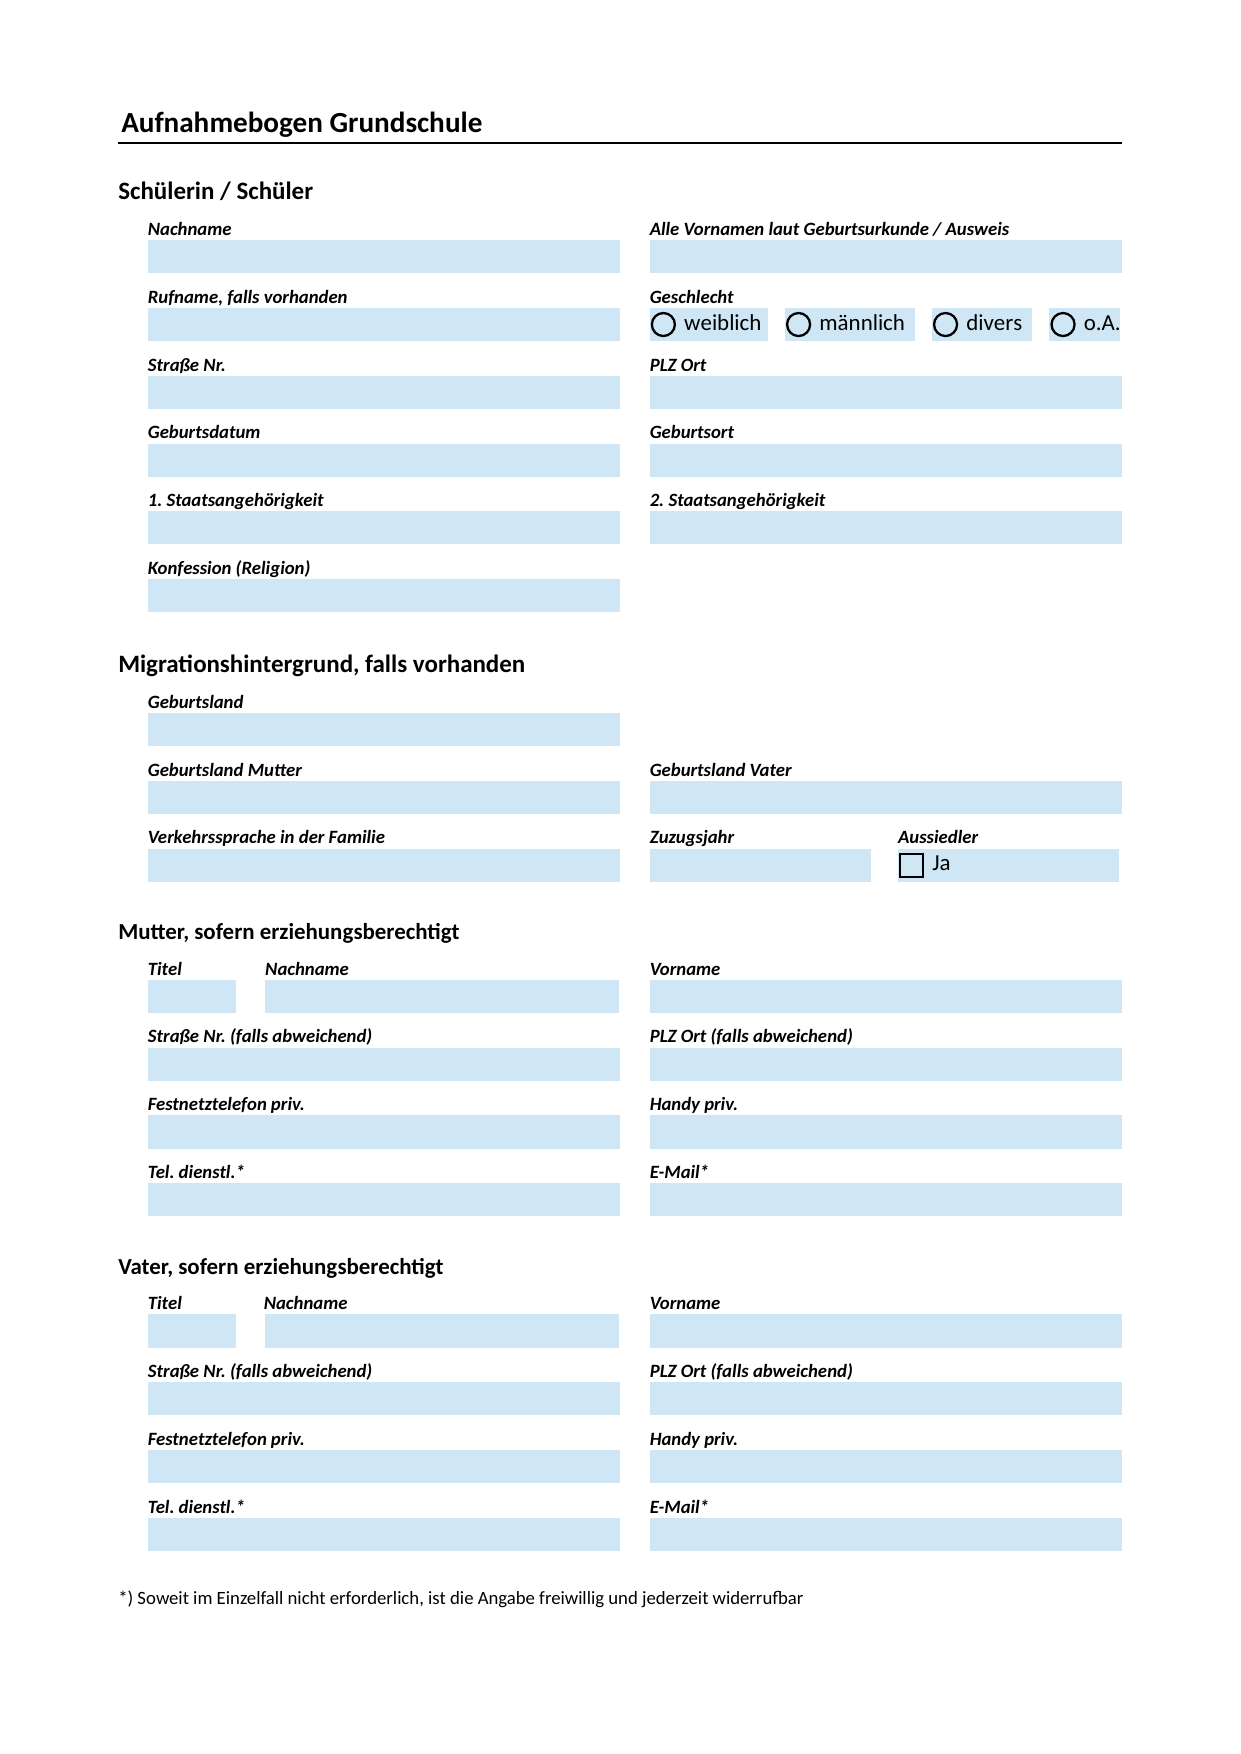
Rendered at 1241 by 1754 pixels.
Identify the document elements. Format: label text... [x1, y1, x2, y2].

text *) Soweit im Einzelfall nicht erforderlich, ist die Angabe freiwillig und jederzeit widerrufbar [118, 1586, 1122, 1609]
text Straße Nr. PLZ Ort [118, 353, 1122, 376]
text Straße Nr. (falls abweichend) PLZ Ort (falls abweichend) [118, 1359, 1122, 1382]
text Konfession (Religion) [118, 556, 1122, 579]
text Titel Nachname Vorname [118, 1292, 1122, 1314]
text Geburtsdatum Geburtsort [118, 421, 1122, 443]
text Mutter, sofern erziehungsberechtigt [118, 917, 1122, 945]
text Migrationshintergrund, falls vorhanden [118, 648, 1122, 678]
text Tel. dienstl.* E-Mail* [118, 1160, 1122, 1183]
text 1. Staatsangehörigkeit 2. Staatsangehörigkeit [118, 488, 1122, 511]
text Straße Nr. (falls abweichend) PLZ Ort (falls abweichend) [118, 1025, 1122, 1048]
text Tel. dienstl.* E-Mail* [118, 1495, 1122, 1518]
text Nachname Alle Vornamen laut Geburtsurkunde / Ausweis [118, 217, 1122, 240]
text Festnetztelefon priv. Handy priv. [118, 1092, 1122, 1115]
text Festnetztelefon priv. Handy priv. [118, 1427, 1122, 1450]
text Geburtsland [118, 690, 1122, 713]
text Verkehrssprache in der Familie Zuzugsjahr Aussiedler [118, 826, 1122, 848]
text Geburtsland Mutter Geburtsland Vater [118, 758, 1122, 781]
text Vater, sofern erziehungsberechtigt [118, 1252, 1122, 1280]
text Titel Nachname Vorname [118, 957, 1122, 980]
text Aufnahmebogen Grundschule [118, 101, 1122, 142]
text Schülerin / Schüler [118, 175, 1122, 205]
text Rufname, falls vorhanden Geschlecht [118, 285, 1122, 308]
